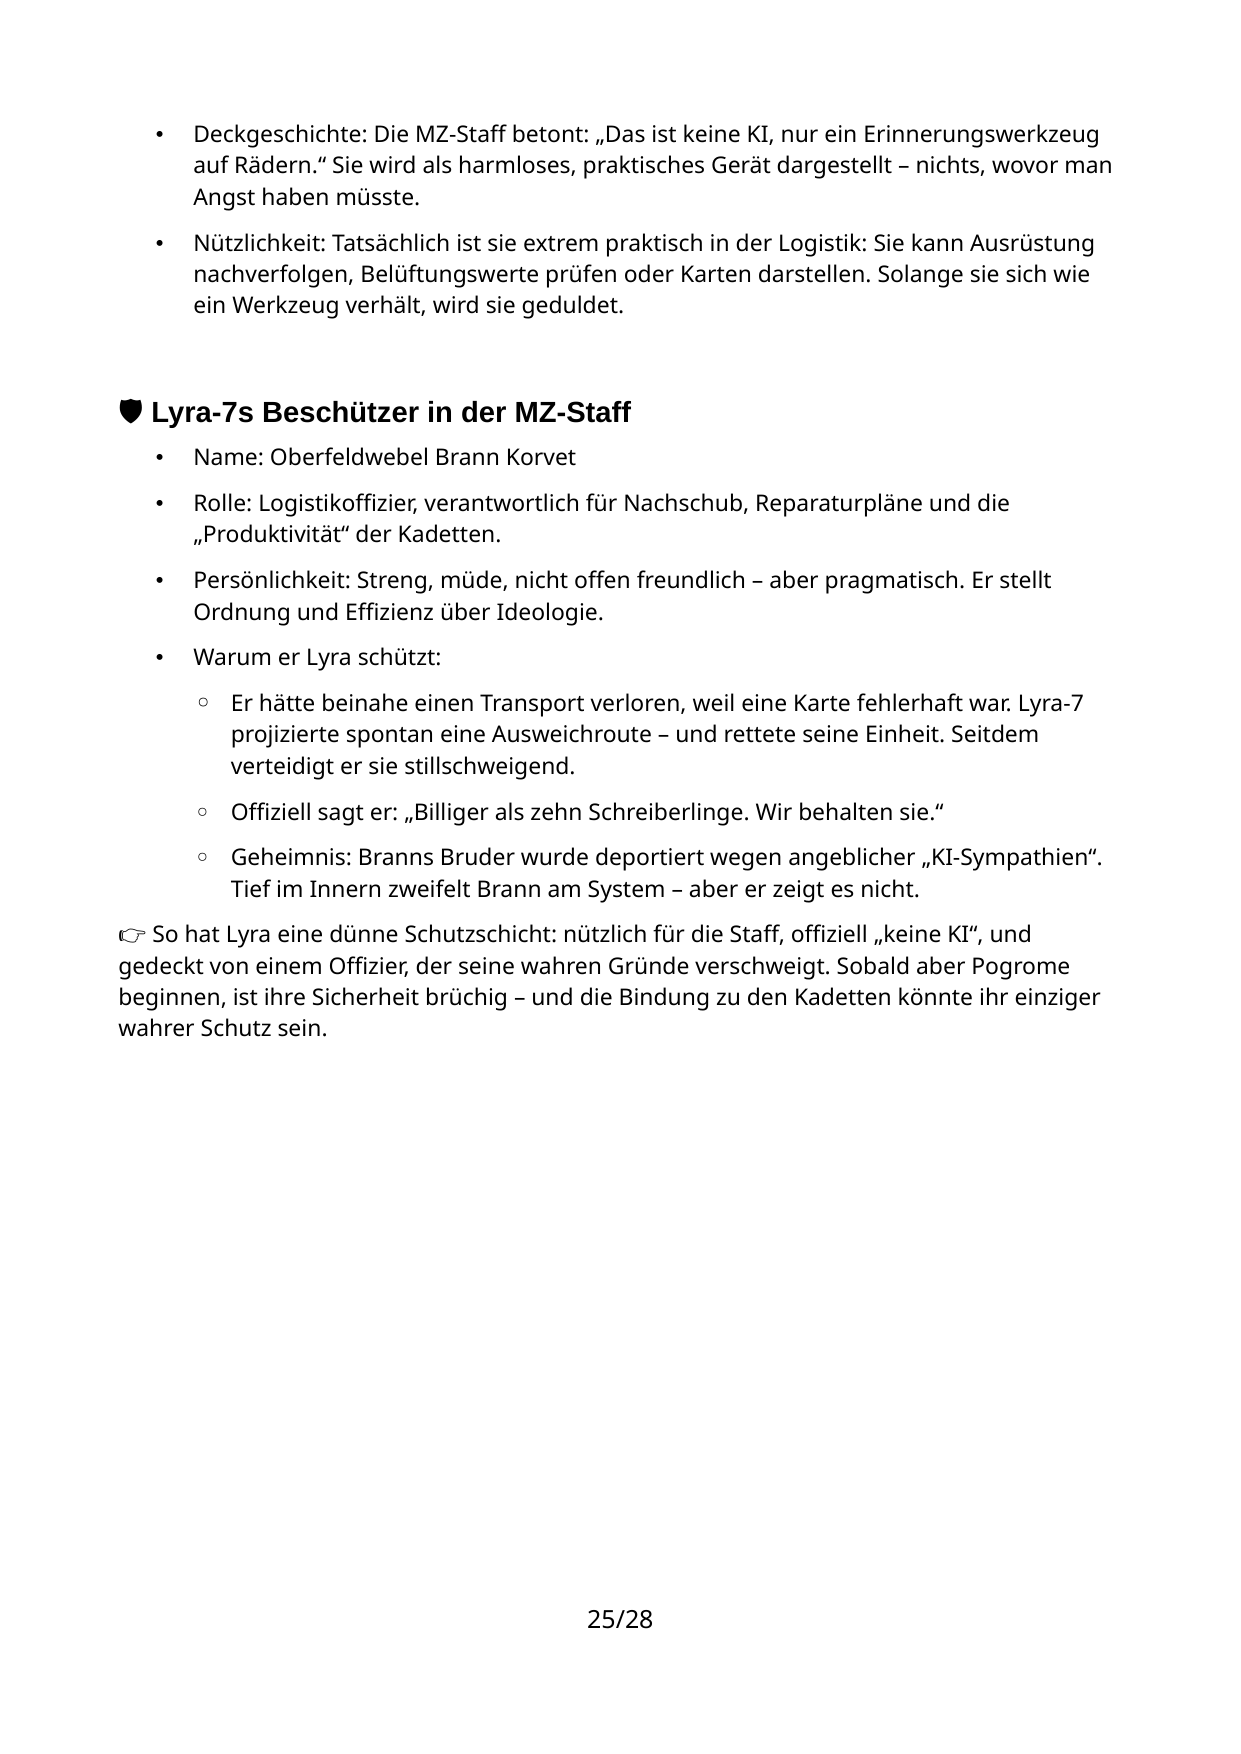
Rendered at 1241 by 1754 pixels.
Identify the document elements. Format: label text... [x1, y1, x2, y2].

list Er hätte beinahe einen Transport verloren, weil eine Karte fehlerhaft war. Lyra-7 projizierte spontan eine Ausweichroute – und rettete seine Einheit. Seitdem verteidigt er sie stillschweigend. [193, 687, 1122, 781]
list Name: Oberfeldwebel Brann Korvet [156, 441, 1122, 472]
subtitle 🛡️ Lyra-7s Beschützer in der MZ-Staff [118, 395, 1122, 429]
list Deckgeschichte: Die MZ-Staff betont: „Das ist keine KI, nur ein Erinnerungswerkzeug auf Rädern.“ Sie wird als harmloses, praktisches Gerät dargestellt – nichts, wovor man Angst haben müsste. [156, 118, 1122, 212]
text 👉 So hat Lyra eine dünne Schutzschicht: nützlich für die Staff, offiziell „keine KI“, und gedeckt von einem Offizier, der seine wahren Gründe verschweigt. Sobald aber Pogrome beginnen, ist ihre Sicherheit brüchig – und die Bindung zu den Kadetten könnte ihr einziger wahrer Schutz sein. [118, 918, 1122, 1043]
list Persönlichkeit: Streng, müde, nicht offen freundlich – aber pragmatisch. Er stellt Ordnung und Effizienz über Ideologie. [156, 564, 1122, 627]
list Rolle: Logistikoffizier, verantwortlich für Nachschub, Reparaturpläne und die „Produktivität“ der Kadetten. [156, 487, 1122, 549]
list Nützlichkeit: Tatsächlich ist sie extrem praktisch in der Logistik: Sie kann Ausrüstung nachverfolgen, Belüftungswerte prüfen oder Karten darstellen. Solange sie sich wie ein Werkzeug verhält, wird sie geduldet. [156, 226, 1122, 320]
list Offiziell sagt er: „Billiger als zehn Schreiberlinge. Wir behalten sie.“ [193, 795, 1122, 827]
list Geheimnis: Branns Bruder wurde deportiert wegen angeblicher „KI-Sympathien“. Tief im Innern zweifelt Brann am System – aber er zeigt es nicht. [193, 841, 1122, 904]
list Warum er Lyra schützt: [156, 641, 1122, 672]
